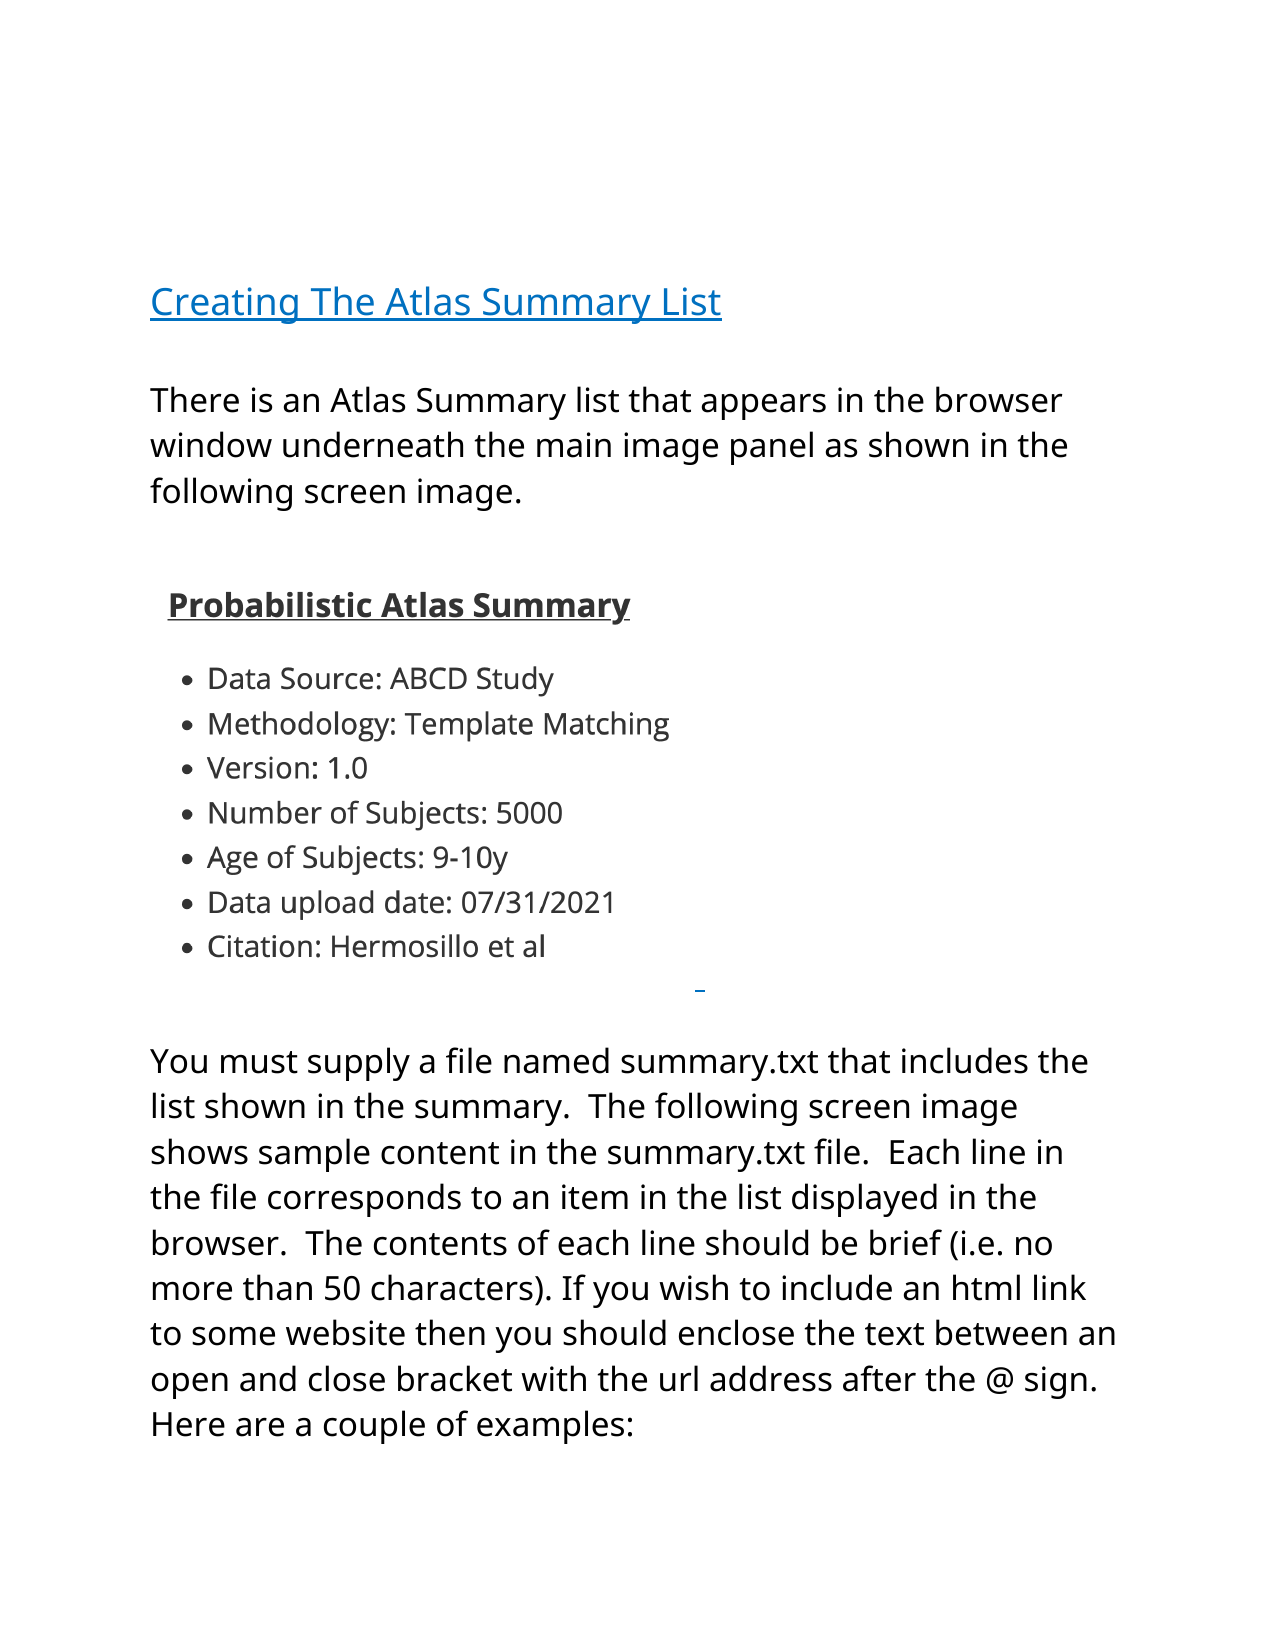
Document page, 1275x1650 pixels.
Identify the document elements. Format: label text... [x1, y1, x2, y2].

text There is an Atlas Summary list that appears in the browser window underneath the main image panel as shown in the following screen image. [150, 377, 1125, 513]
picture [150, 564, 686, 987]
text Creating The Atlas Summary List [150, 275, 1125, 326]
text You must supply a file named summary.txt that includes the list shown in the summary. The following screen image shows sample content in the summary.txt file. Each line in the file corresponds to an item in the list displayed in the browser. The contents of each line should be brief (i.e. no more than 50 characters). If you wish to include an html link to some website then you should enclose the text between an open and close bracket with the url address after the @ sign. Here are a couple of examples: [150, 1038, 1125, 1446]
